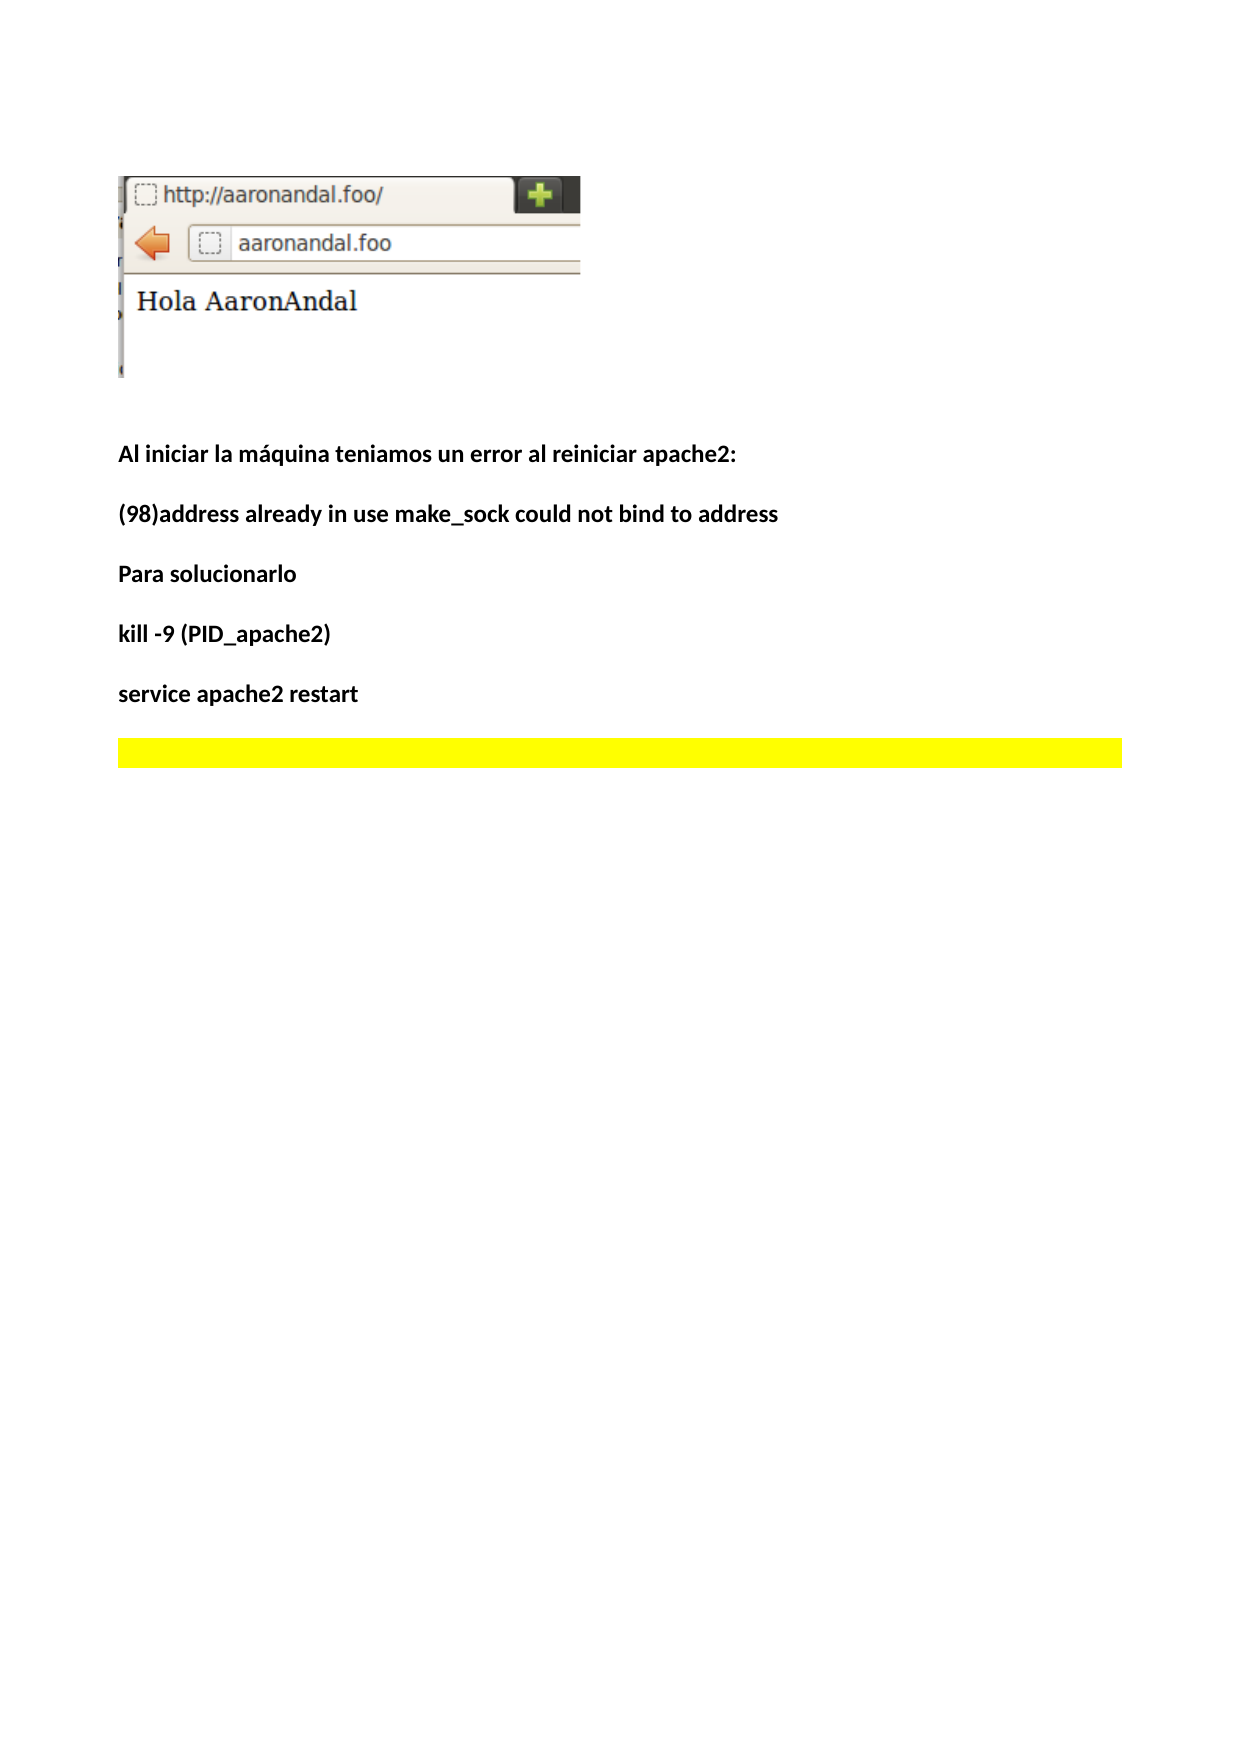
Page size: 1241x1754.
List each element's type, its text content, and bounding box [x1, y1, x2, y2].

text service apache2 restart [118, 678, 1122, 708]
text Para solucionarlo [118, 558, 1122, 588]
picture [118, 176, 581, 378]
text kill -9 (PID_apache2) [118, 618, 1122, 648]
text (98)address already in use make_sock could not bind to address [118, 498, 1122, 528]
text Al iniciar la máquina teniamos un error al reiniciar apache2: [118, 438, 1122, 468]
